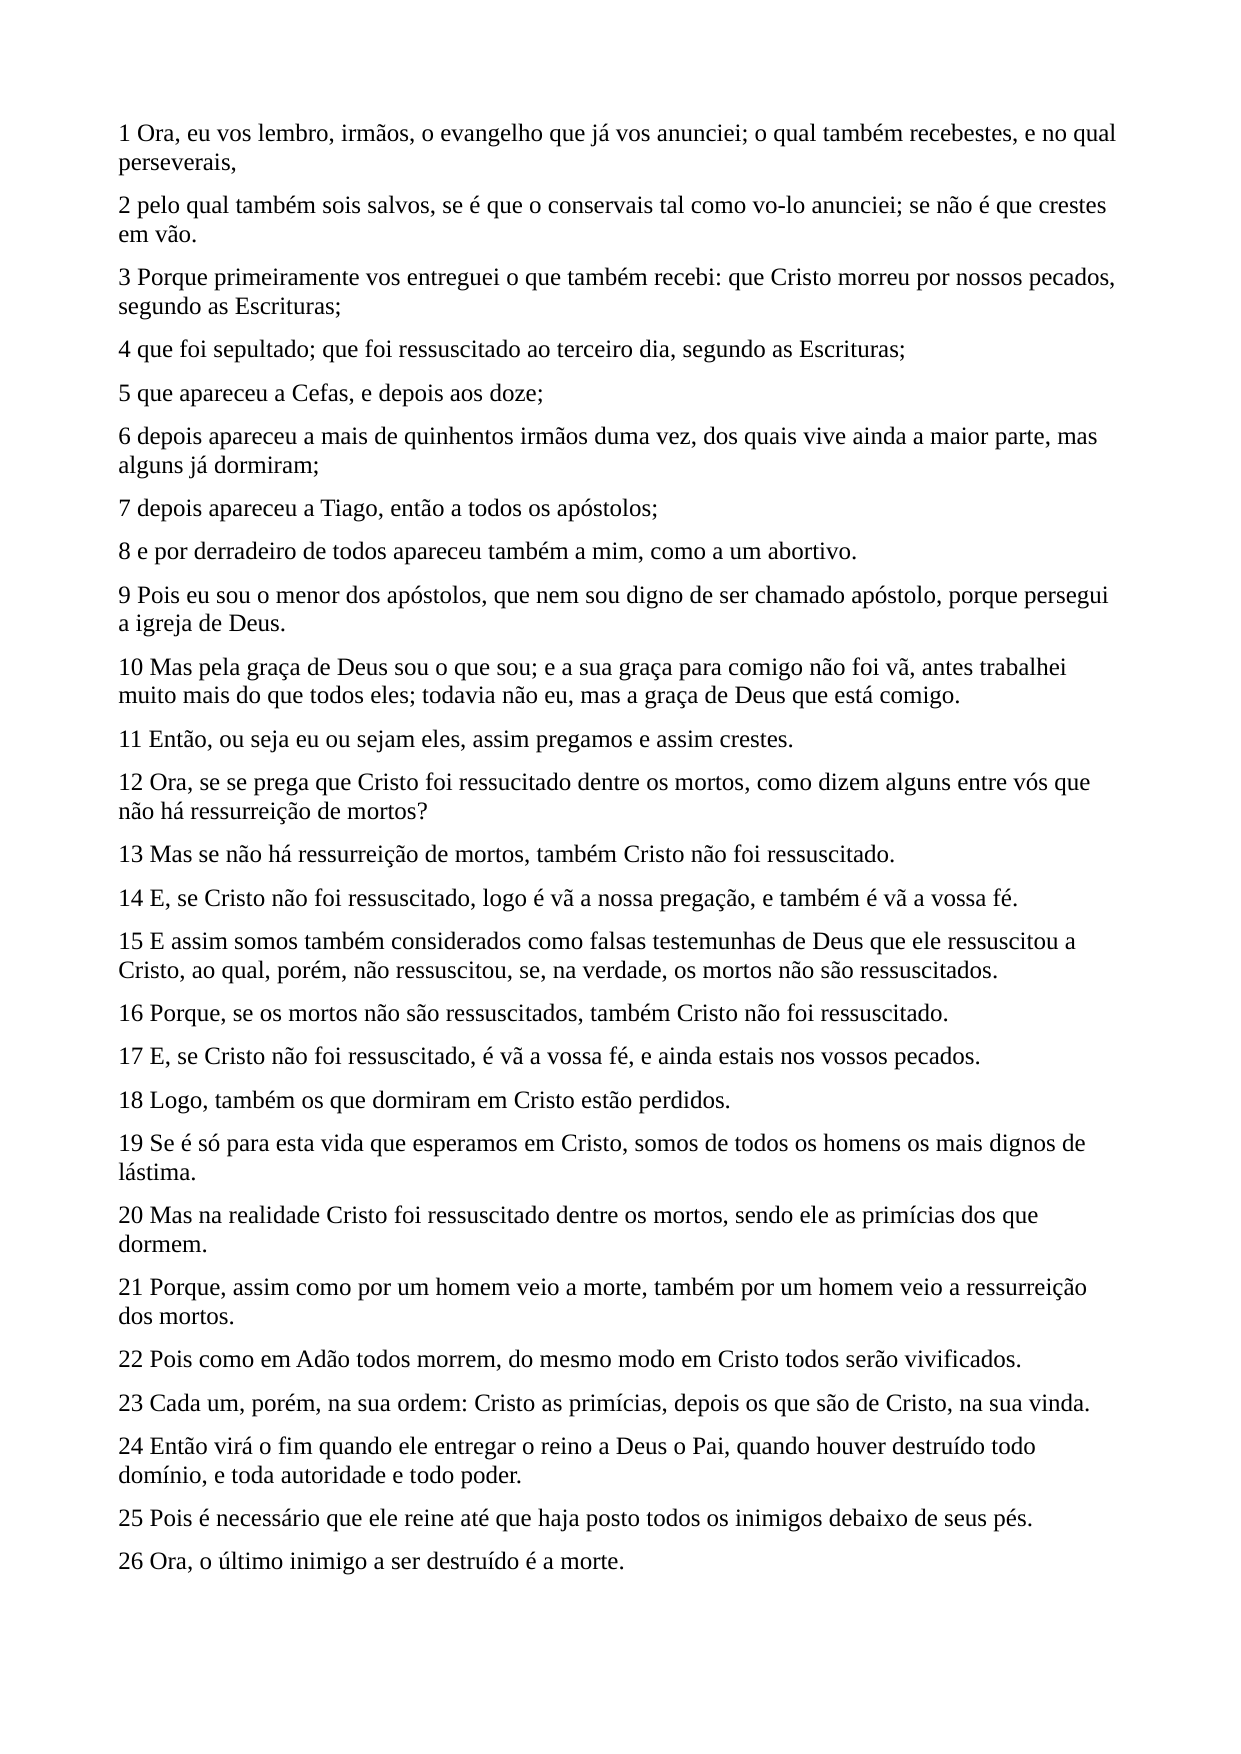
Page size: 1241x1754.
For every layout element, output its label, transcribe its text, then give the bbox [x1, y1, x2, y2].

text 7 depois apareceu a Tiago, então a todos os apóstolos; [118, 493, 1122, 522]
text 16 Porque, se os mortos não são ressuscitados, também Cristo não foi ressuscitado. [118, 998, 1122, 1027]
text 11 Então, ou seja eu ou sejam eles, assim pregamos e assim crestes. [118, 724, 1122, 753]
text 12 Ora, se se prega que Cristo foi ressucitado dentre os mortos, como dizem alguns entre vós que não há ressurreição de mortos? [118, 767, 1122, 825]
text 18 Logo, também os que dormiram em Cristo estão perdidos. [118, 1085, 1122, 1113]
text 5 que apareceu a Cefas, e depois aos doze; [118, 378, 1122, 406]
text 26 Ora, o último inimigo a ser destruído é a morte. [118, 1546, 1122, 1575]
text 19 Se é só para esta vida que esperamos em Cristo, somos de todos os homens os mais dignos de lástima. [118, 1128, 1122, 1186]
text 3 Porque primeiramente vos entreguei o que também recebi: que Cristo morreu por nossos pecados, segundo as Escrituras; [118, 262, 1122, 320]
text 8 e por derradeiro de todos apareceu também a mim, como a um abortivo. [118, 536, 1122, 565]
text 15 E assim somos também considerados como falsas testemunhas de Deus que ele ressuscitou a Cristo, ao qual, porém, não ressuscitou, se, na verdade, os mortos não são ressuscitados. [118, 926, 1122, 983]
text 23 Cada um, porém, na sua ordem: Cristo as primícias, depois os que são de Cristo, na sua vinda. [118, 1388, 1122, 1416]
text 1 Ora, eu vos lembro, irmãos, o evangelho que já vos anunciei; o qual também recebestes, e no qual perseverais, [118, 118, 1122, 176]
text 10 Mas pela graça de Deus sou o que sou; e a sua graça para comigo não foi vã, antes trabalhei muito mais do que todos eles; todavia não eu, mas a graça de Deus que está comigo. [118, 652, 1122, 709]
text 6 depois apareceu a mais de quinhentos irmãos duma vez, dos quais vive ainda a maior parte, mas alguns já dormiram; [118, 421, 1122, 478]
text 13 Mas se não há ressurreição de mortos, também Cristo não foi ressuscitado. [118, 839, 1122, 868]
text 9 Pois eu sou o menor dos apóstolos, que nem sou digno de ser chamado apóstolo, porque persegui a igreja de Deus. [118, 580, 1122, 637]
text 24 Então virá o fim quando ele entregar o reino a Deus o Pai, quando houver destruído todo domínio, e toda autoridade e todo poder. [118, 1431, 1122, 1488]
text 21 Porque, assim como por um homem veio a morte, também por um homem veio a ressurreição dos mortos. [118, 1272, 1122, 1330]
text 2 pelo qual também sois salvos, se é que o conservais tal como vo-lo anunciei; se não é que crestes em vão. [118, 190, 1122, 248]
text 17 E, se Cristo não foi ressuscitado, é vã a vossa fé, e ainda estais nos vossos pecados. [118, 1041, 1122, 1070]
text 4 que foi sepultado; que foi ressuscitado ao terceiro dia, segundo as Escrituras; [118, 334, 1122, 363]
text 14 E, se Cristo não foi ressuscitado, logo é vã a nossa pregação, e também é vã a vossa fé. [118, 883, 1122, 911]
text 22 Pois como em Adão todos morrem, do mesmo modo em Cristo todos serão vivificados. [118, 1344, 1122, 1373]
text 25 Pois é necessário que ele reine até que haja posto todos os inimigos debaixo de seus pés. [118, 1503, 1122, 1532]
text 20 Mas na realidade Cristo foi ressuscitado dentre os mortos, sendo ele as primícias dos que dormem. [118, 1200, 1122, 1258]
